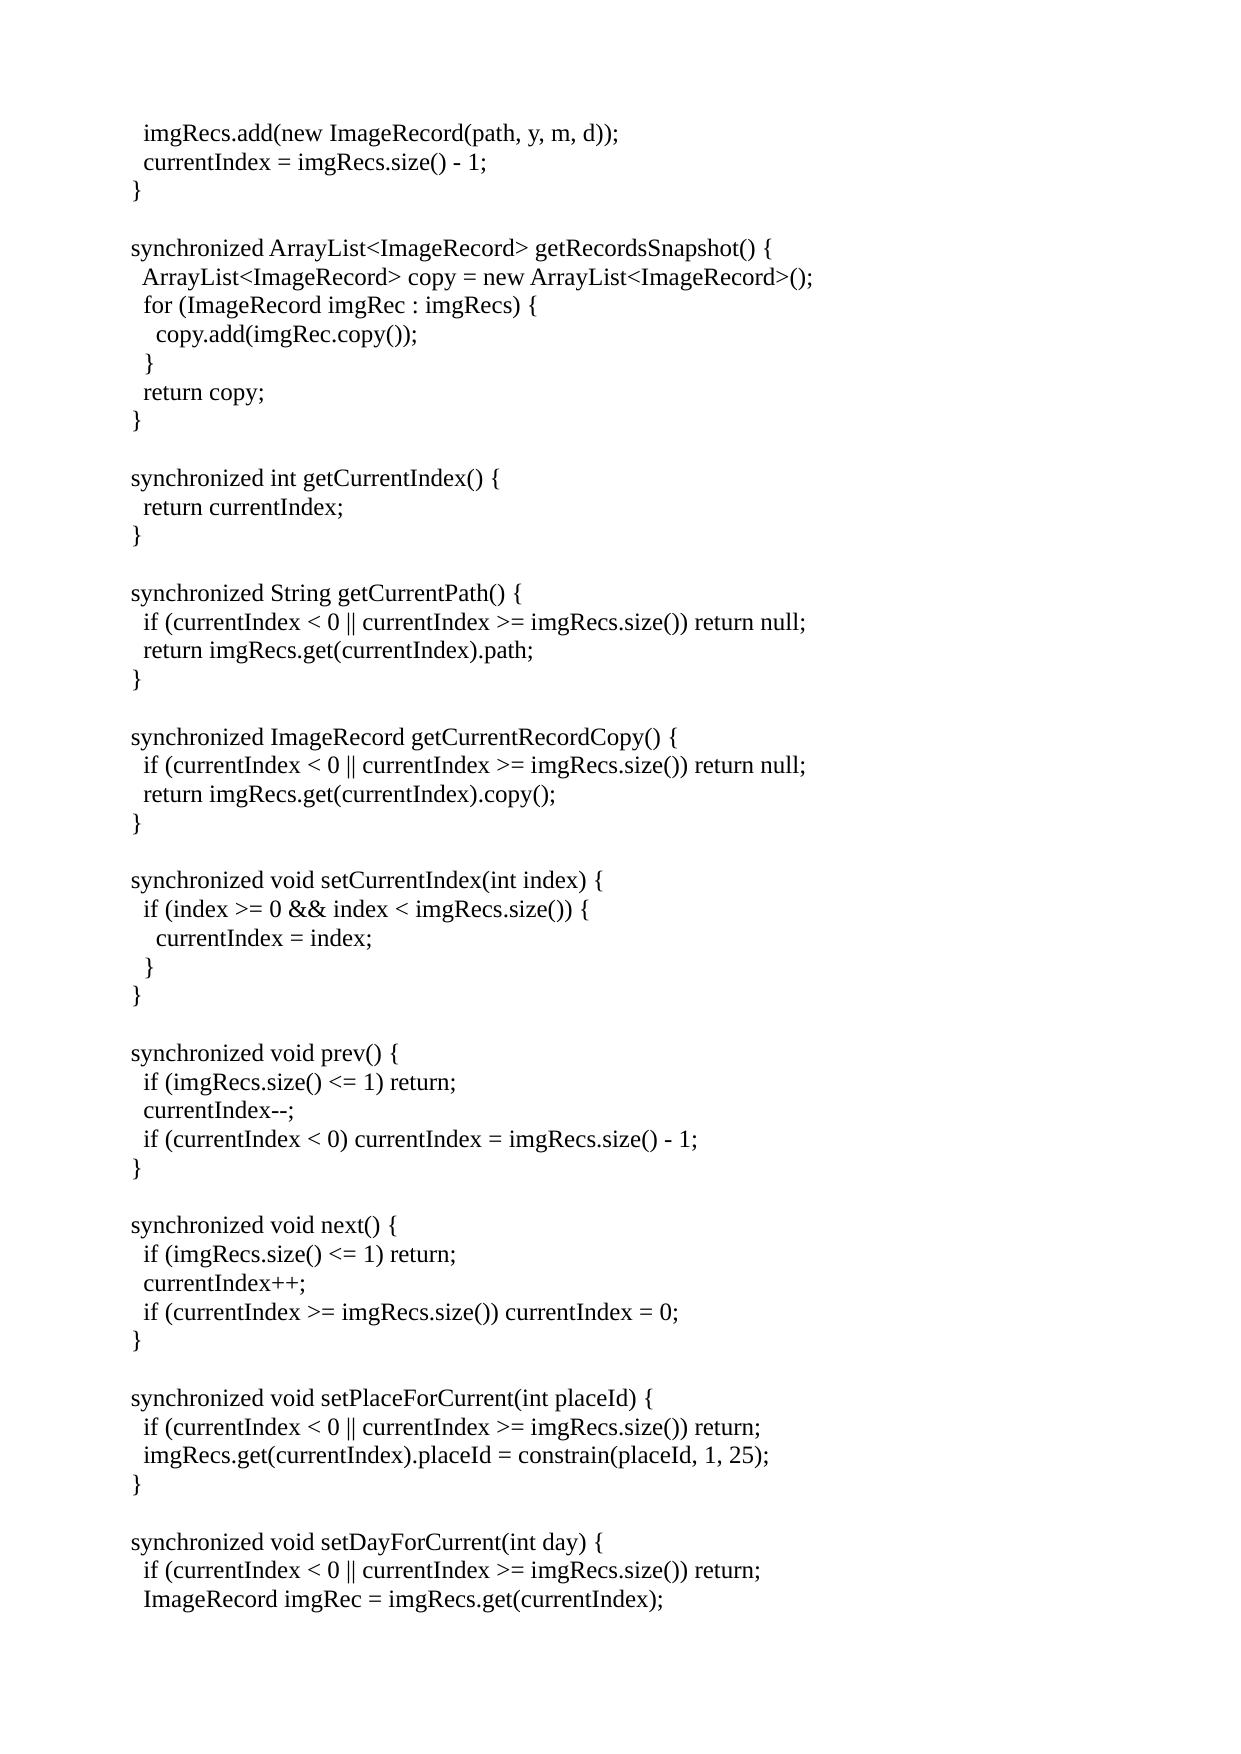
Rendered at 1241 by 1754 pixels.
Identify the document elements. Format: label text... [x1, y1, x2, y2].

text } [118, 952, 1122, 981]
text synchronized ArrayList<ImageRecord> getRecordsSnapshot() { [118, 233, 1122, 262]
text currentIndex++; [118, 1268, 1122, 1297]
text } [118, 348, 1122, 377]
text if (currentIndex >= imgRecs.size()) currentIndex = 0; [118, 1297, 1122, 1326]
text currentIndex--; [118, 1096, 1122, 1124]
text ImageRecord imgRec = imgRecs.get(currentIndex); [118, 1584, 1122, 1613]
text return currentIndex; [118, 492, 1122, 521]
text if (imgRecs.size() <= 1) return; [118, 1239, 1122, 1268]
text synchronized void next() { [118, 1211, 1122, 1239]
text return imgRecs.get(currentIndex).copy(); [118, 779, 1122, 808]
text } [118, 1469, 1122, 1498]
text for (ImageRecord imgRec : imgRecs) { [118, 291, 1122, 319]
text } [118, 1326, 1122, 1354]
text imgRecs.add(new ImageRecord(path, y, m, d)); [118, 118, 1122, 147]
text } [118, 521, 1122, 549]
text return copy; [118, 377, 1122, 406]
text if (currentIndex < 0) currentIndex = imgRecs.size() - 1; [118, 1124, 1122, 1153]
text if (currentIndex < 0 || currentIndex >= imgRecs.size()) return; [118, 1556, 1122, 1584]
text currentIndex = imgRecs.size() - 1; [118, 147, 1122, 176]
text } [118, 1153, 1122, 1182]
text } [118, 664, 1122, 693]
text imgRecs.get(currentIndex).placeId = constrain(placeId, 1, 25); [118, 1441, 1122, 1469]
text synchronized void setCurrentIndex(int index) { [118, 866, 1122, 894]
text if (imgRecs.size() <= 1) return; [118, 1067, 1122, 1096]
text } [118, 808, 1122, 837]
text ArrayList<ImageRecord> copy = new ArrayList<ImageRecord>(); [118, 262, 1122, 291]
text } [118, 981, 1122, 1009]
text if (currentIndex < 0 || currentIndex >= imgRecs.size()) return null; [118, 751, 1122, 779]
text } [118, 176, 1122, 204]
text synchronized String getCurrentPath() { [118, 578, 1122, 607]
text if (index >= 0 && index < imgRecs.size()) { [118, 894, 1122, 923]
text copy.add(imgRec.copy()); [118, 319, 1122, 348]
text synchronized ImageRecord getCurrentRecordCopy() { [118, 722, 1122, 751]
text if (currentIndex < 0 || currentIndex >= imgRecs.size()) return; [118, 1412, 1122, 1441]
text synchronized void prev() { [118, 1038, 1122, 1067]
text } [118, 406, 1122, 434]
text synchronized void setPlaceForCurrent(int placeId) { [118, 1383, 1122, 1412]
text synchronized void setDayForCurrent(int day) { [118, 1527, 1122, 1556]
text if (currentIndex < 0 || currentIndex >= imgRecs.size()) return null; [118, 607, 1122, 636]
text return imgRecs.get(currentIndex).path; [118, 636, 1122, 664]
text synchronized int getCurrentIndex() { [118, 463, 1122, 492]
text currentIndex = index; [118, 923, 1122, 952]
